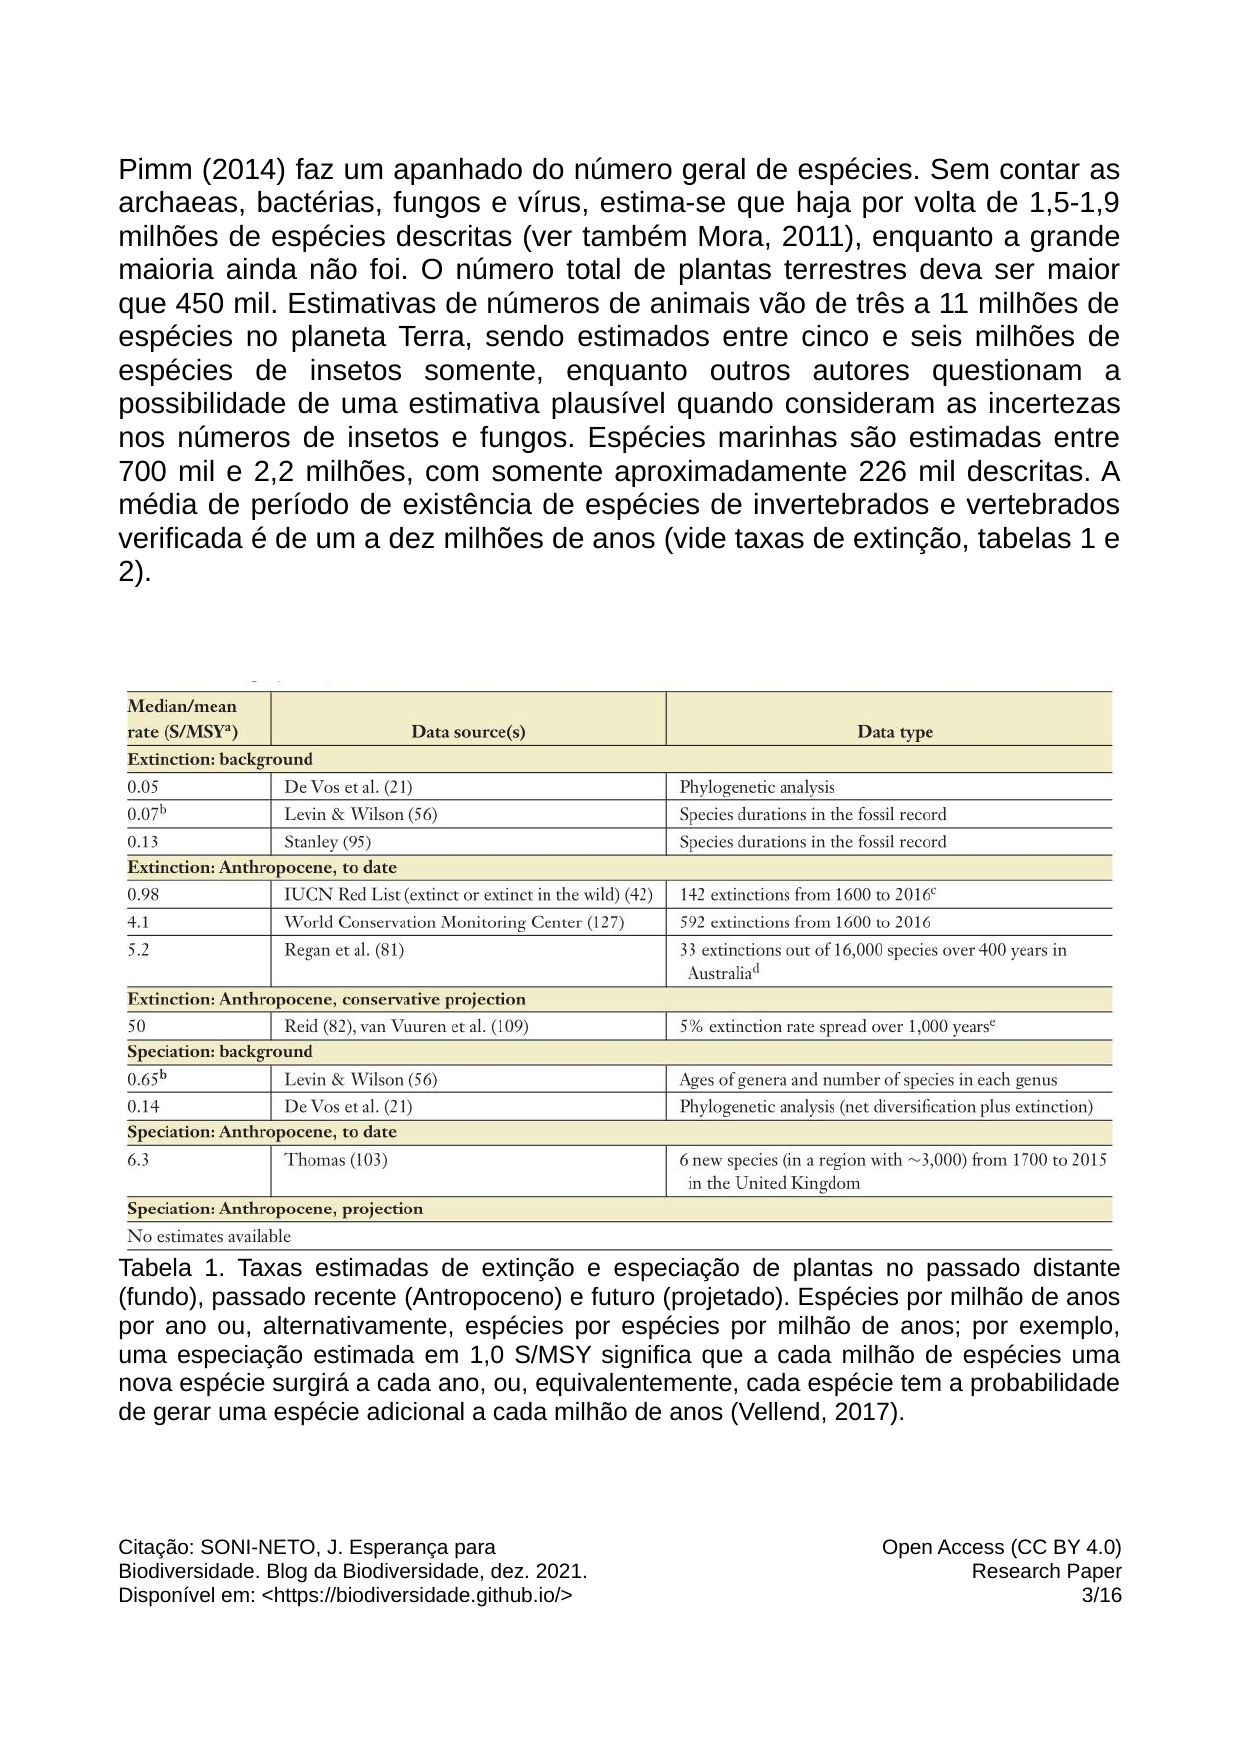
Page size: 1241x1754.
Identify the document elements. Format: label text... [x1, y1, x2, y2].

text Tabela 1. Taxas estimadas de extinção e especiação de plantas no passado distante (fundo), passado recente (Antropoceno) e futuro (projetado). Espécies por milhão de anos por ano ou, alternativamente, espécies por espécies por milhão de anos; por exemplo, uma especiação estimada em 1,0 S/MSY significa que a cada milhão de espécies uma nova espécie surgirá a cada ano, ou, equivalentemente, cada espécie tem a probabilidade de gerar uma espécie adicional a cada milhão de anos (Vellend, 2017). [118, 655, 1122, 1426]
text Pimm (2014) faz um apanhado do número geral de espécies. Sem contar as archaeas, bactérias, fungos e vírus, estima-se que haja por volta de 1,5-1,9 milhões de espécies descritas (ver também Mora, 2011), enquanto a grande maioria ainda não foi. O número total de plantas terrestres deva ser maior que 450 mil. Estimativas de números de animais vão de três a 11 milhões de espécies no planeta Terra, sendo estimados entre cinco e seis milhões de espécies de insetos somente, enquanto outros autores questionam a possibilidade de uma estimativa plausível quando consideram as incertezas nos números de insetos e fungos. Espécies marinhas são estimadas entre 700 mil e 2,2 milhões, com somente aproximadamente 226 mil descritas. A média de período de existência de espécies de invertebrados e vertebrados verificada é de um a dez milhões de anos (vide taxas de extinção, tabelas 1 e 2). [118, 152, 1122, 588]
picture [120, 681, 1119, 1252]
